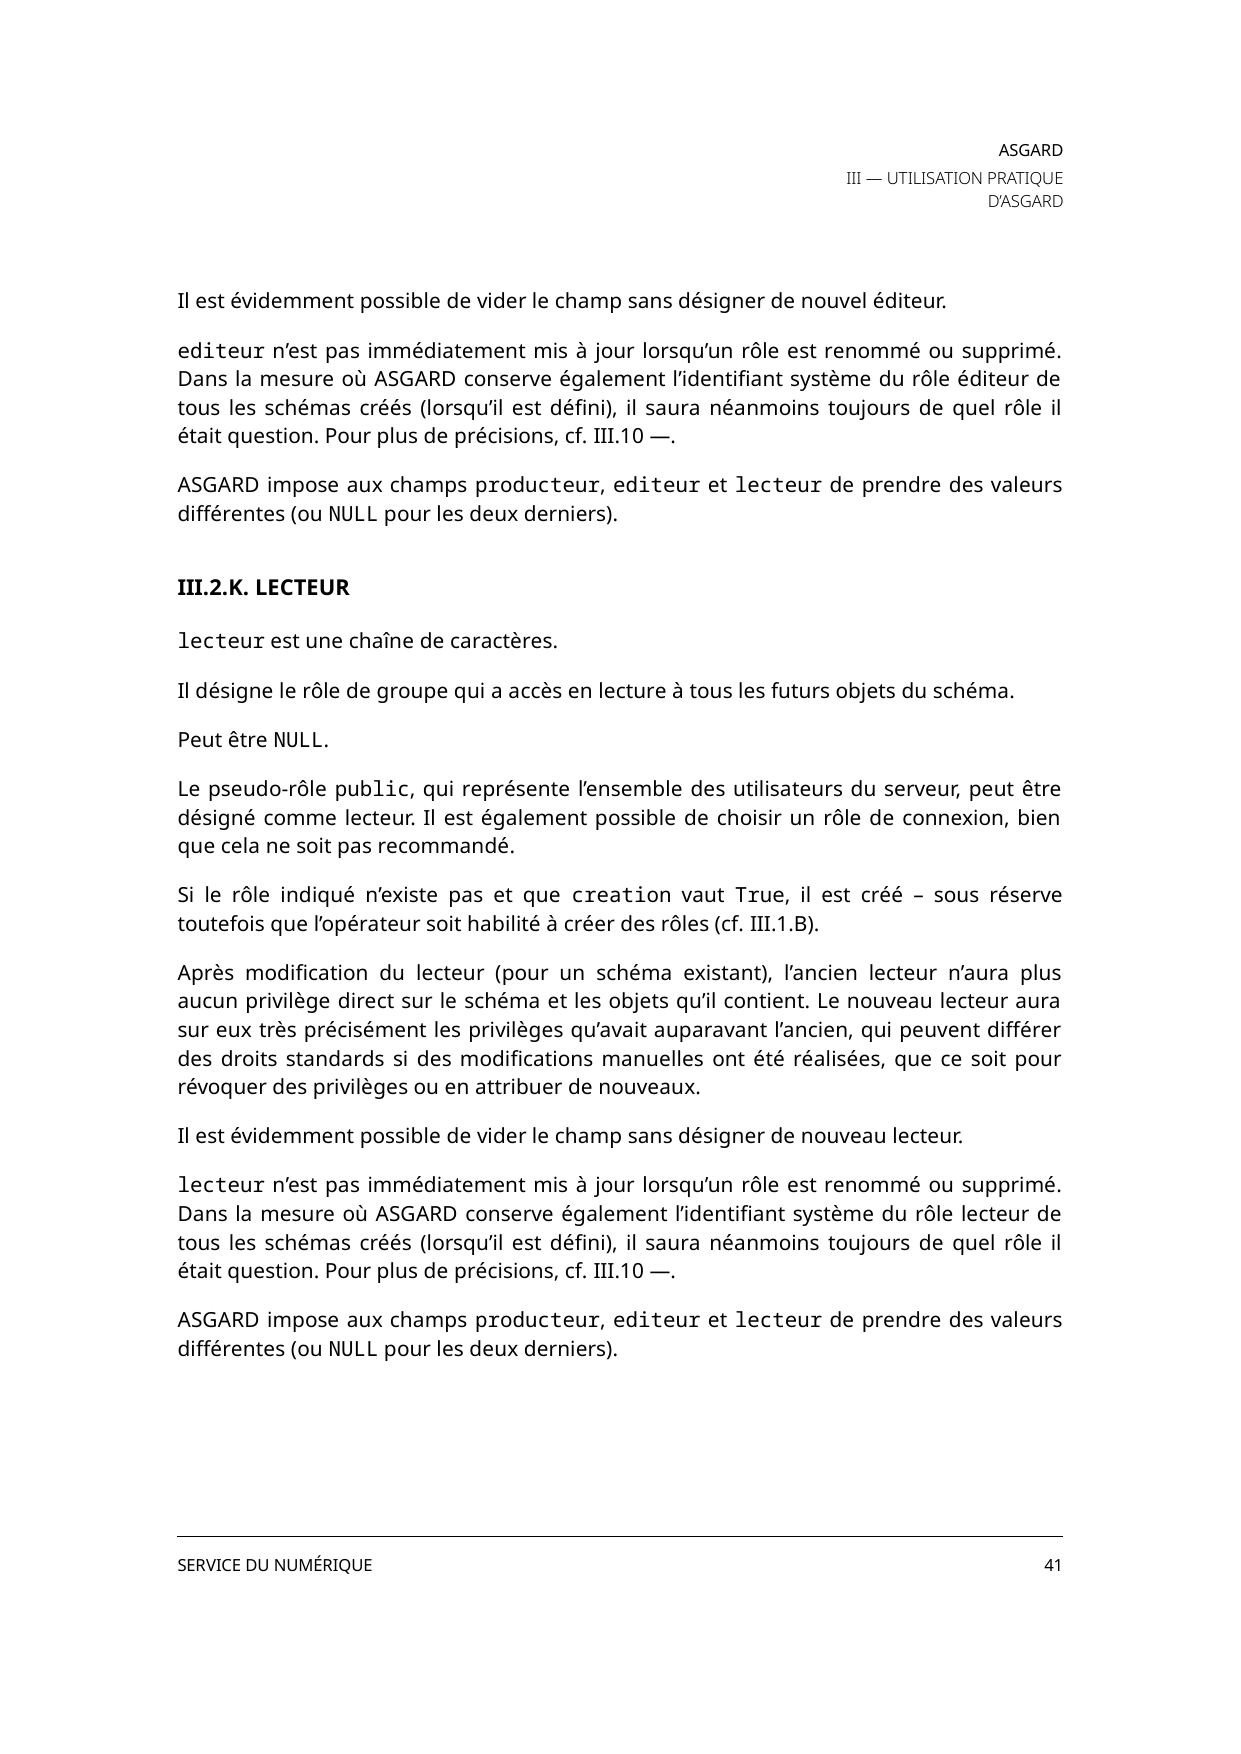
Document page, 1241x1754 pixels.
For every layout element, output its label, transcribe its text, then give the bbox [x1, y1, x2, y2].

text Peut être NULL. [177, 725, 1063, 753]
text editeur n’est pas immédiatement mis à jour lorsqu’un rôle est renommé ou supprimé. Dans la mesure où ASGARD conserve également l’identifiant système du rôle éditeur de tous les schémas créés (lorsqu’il est défini), il saura néanmoins toujours de quel rôle il était question. Pour plus de précisions, cf. III.10. [177, 336, 1063, 450]
text Après modification du lecteur (pour un schéma existant), l’ancien lecteur n’aura plus aucun privilège direct sur le schéma et les objets qu’il contient. Le nouveau lecteur aura sur eux très précisément les privilèges qu’avait auparavant l’ancien, qui peuvent différer des droits standards si des modifications manuelles ont été réalisées, que ce soit pour révoquer des privilèges ou en attribuer de nouveaux. [177, 958, 1063, 1101]
text Il est évidemment possible de vider le champ sans désigner de nouvel éditeur. [177, 286, 1063, 315]
text ASGARD impose aux champs producteur, editeur et lecteur de prendre des valeurs différentes (ou NULL pour les deux derniers). [177, 470, 1063, 527]
text lecteur n’est pas immédiatement mis à jour lorsqu’un rôle est renommé ou supprimé. Dans la mesure où ASGARD conserve également l’identifiant système du rôle lecteur de tous les schémas créés (lorsqu’il est défini), il saura néanmoins toujours de quel rôle il était question. Pour plus de précisions, cf. III.10. [177, 1170, 1063, 1284]
text Il est évidemment possible de vider le champ sans désigner de nouveau lecteur. [177, 1121, 1063, 1150]
text Si le rôle indiqué n’existe pas et que creation vaut True, il est créé – sous réserve toutefois que l’opérateur soit habilité à créer des rôles (cf. III.1.B). [177, 880, 1063, 937]
text Il désigne le rôle de groupe qui a accès en lecture à tous les futurs objets du schéma. [177, 676, 1063, 704]
text lecteur est une chaîne de caractères. [177, 626, 1063, 655]
subtitle lecteur [177, 566, 1063, 605]
text ASGARD impose aux champs producteur, editeur et lecteur de prendre des valeurs différentes (ou NULL pour les deux derniers). [177, 1305, 1063, 1362]
text Le pseudo-rôle public, qui représente l’ensemble des utilisateurs du serveur, peut être désigné comme lecteur. Il est également possible de choisir un rôle de connexion, bien que cela ne soit pas recommandé. [177, 774, 1063, 859]
